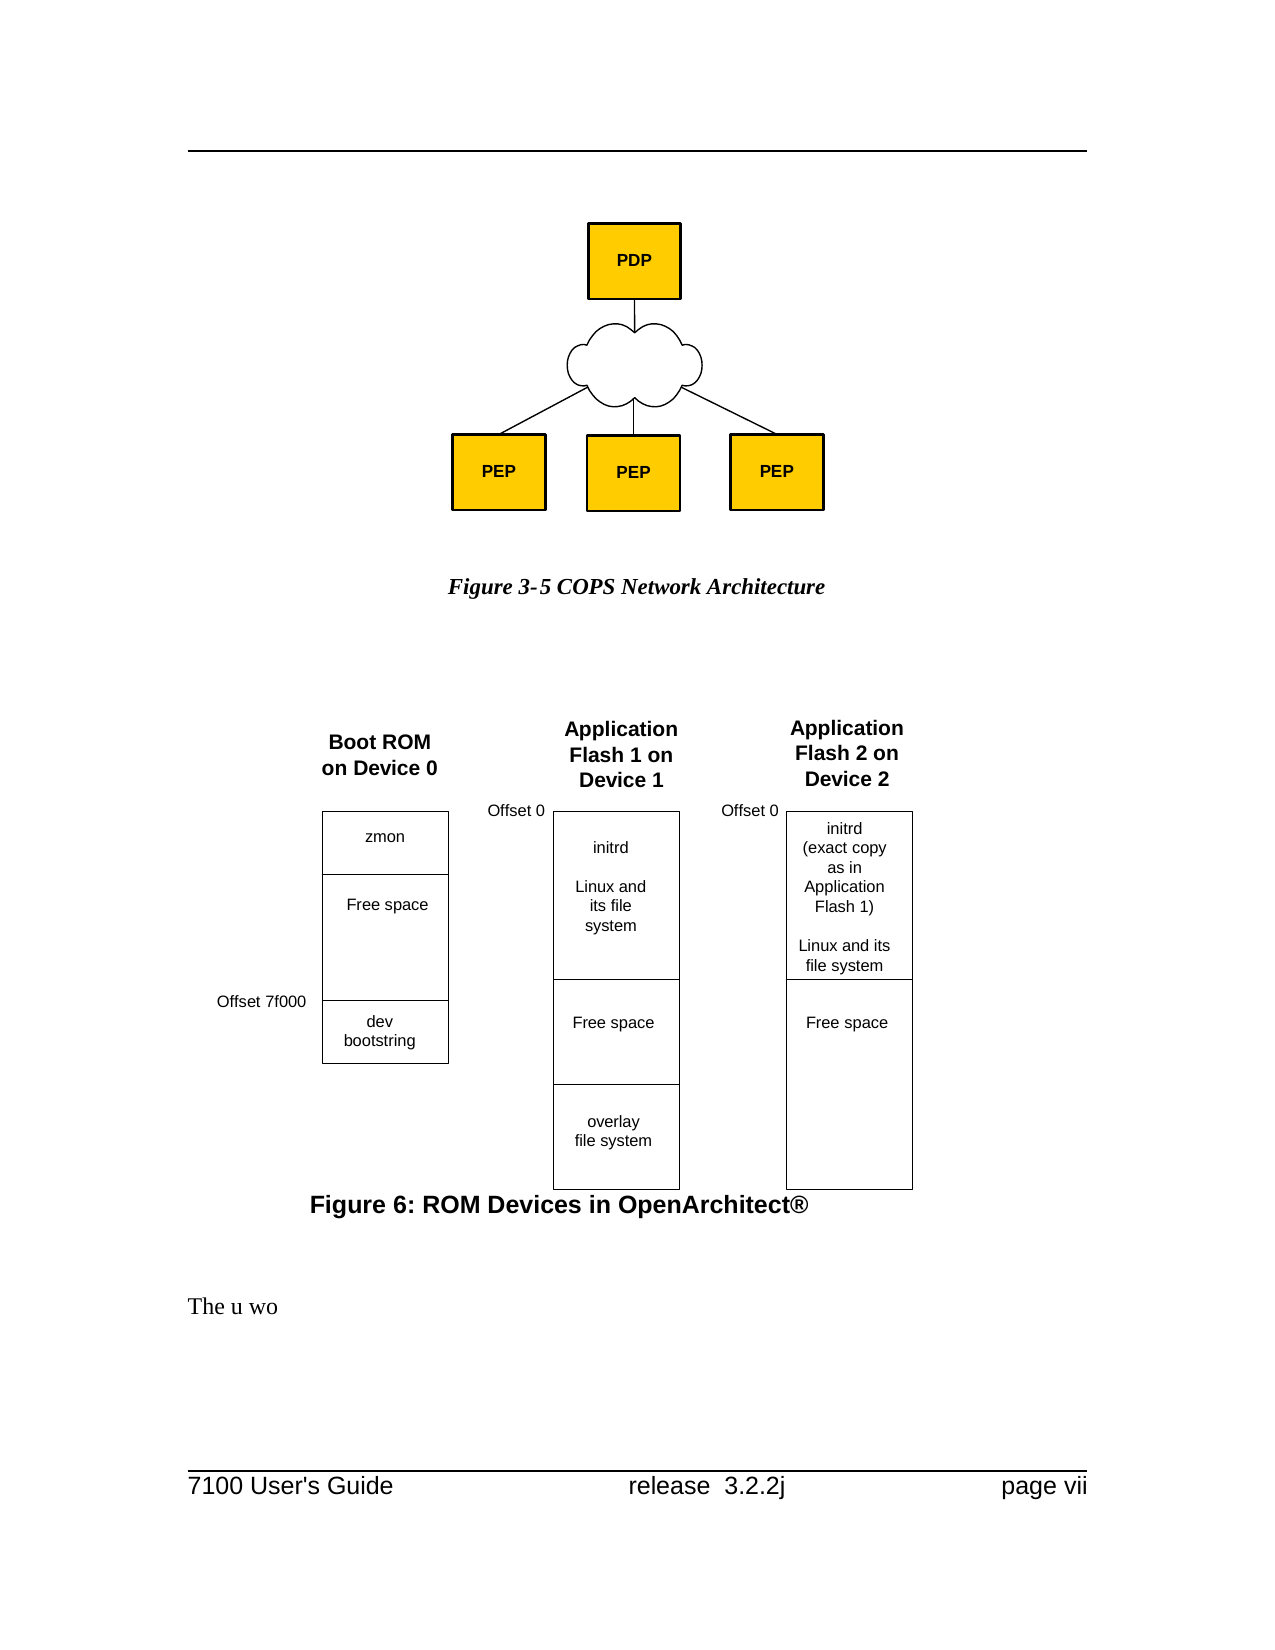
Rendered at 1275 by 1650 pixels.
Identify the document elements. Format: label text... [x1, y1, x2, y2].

text Figure 6: ROM Devices in OpenArchitect® [204, 715, 914, 1219]
text The u wo [187, 1293, 1087, 1319]
text Figure 3‑5 COPS Network Architecture [187, 574, 1087, 599]
